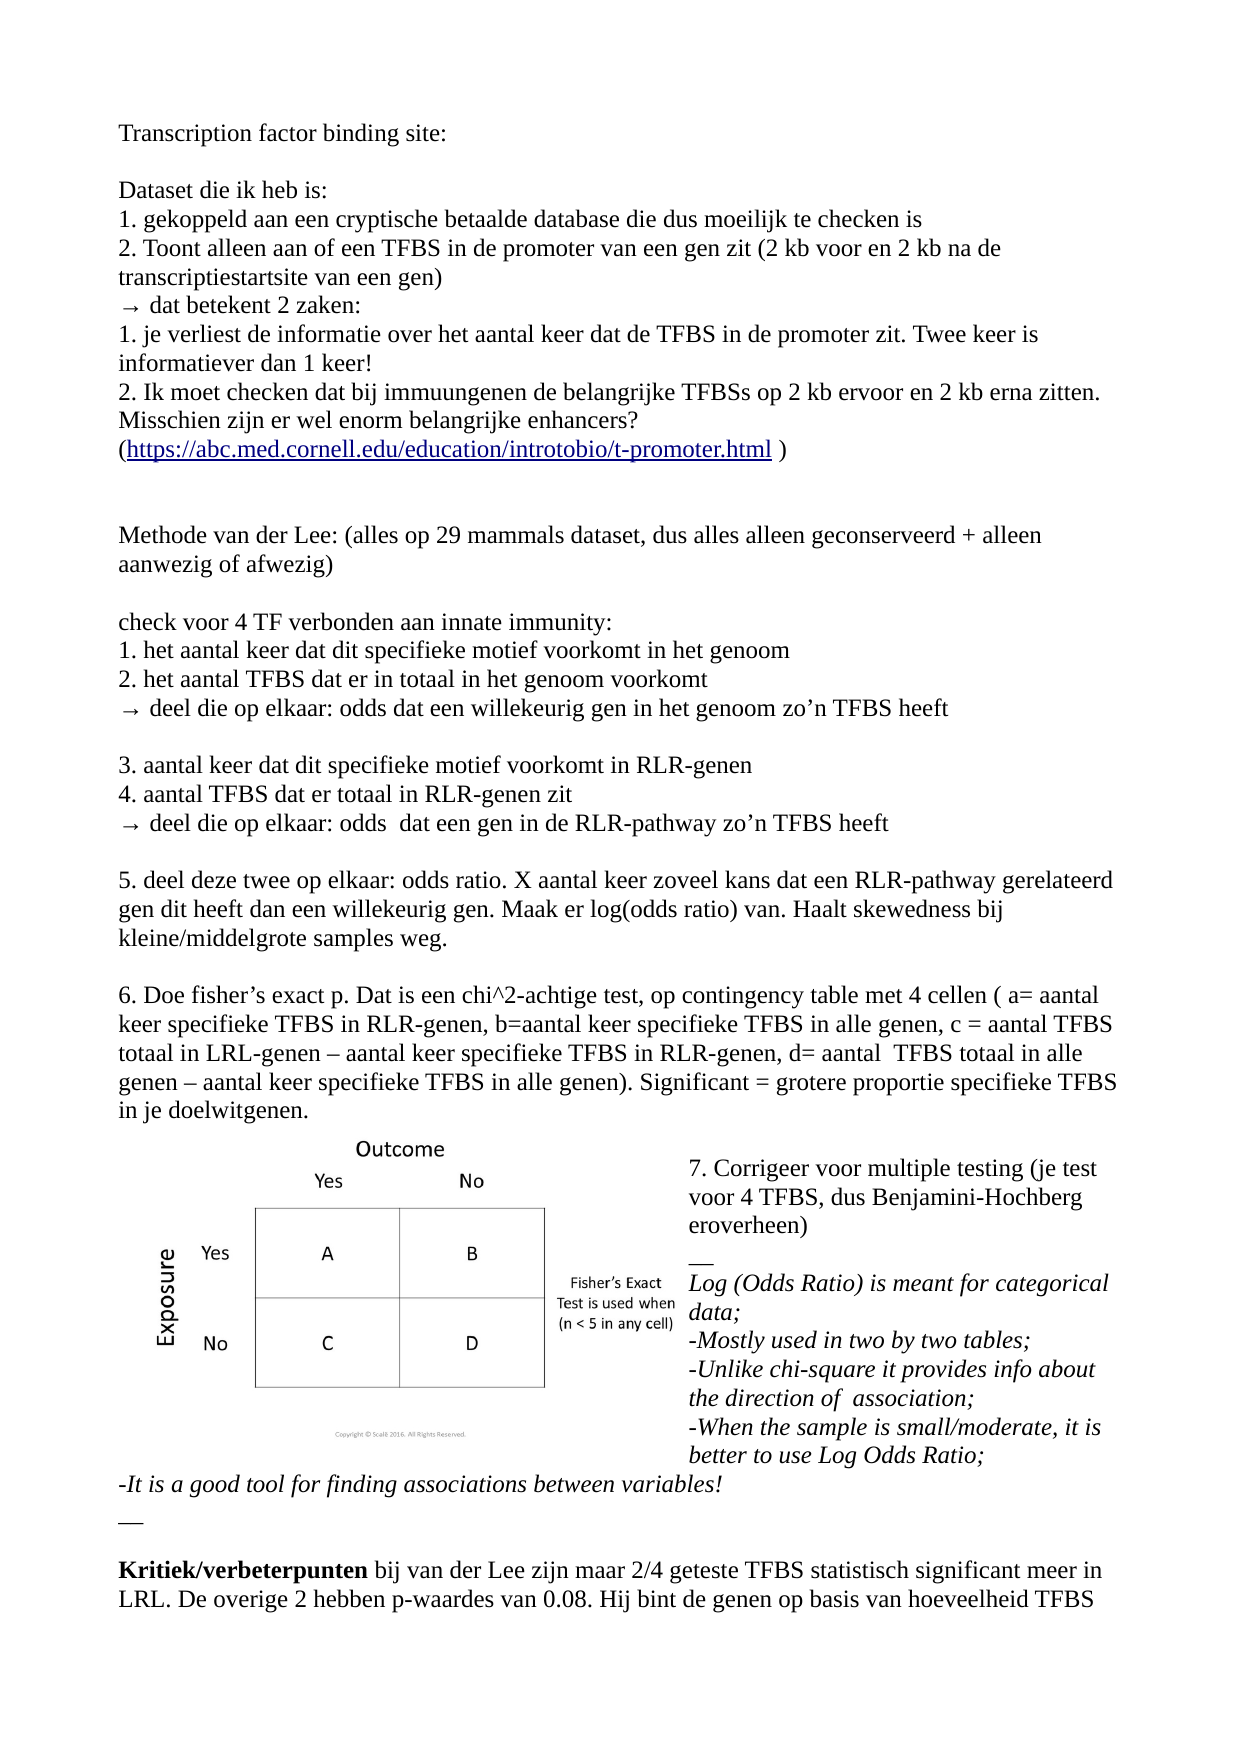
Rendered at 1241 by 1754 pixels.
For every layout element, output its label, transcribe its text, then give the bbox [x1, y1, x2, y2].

text -When the sample is small/moderate, it is better to use Log Odds Ratio; [118, 1412, 1122, 1469]
text __ [689, 1239, 1122, 1268]
text Transcription factor binding site: [118, 118, 1122, 147]
text Kritiek/verbeterpunten bij van der Lee zijn maar 2/4 geteste TFBS statistisch significant meer in LRL. De overige 2 hebben p-waardes van 0.08. Hij bint de genen op basis van hoeveelheid TFBS [118, 1556, 1122, 1613]
text -Mostly used in two by two tables; [689, 1326, 1122, 1354]
text 1. het aantal keer dat dit specifieke motief voorkomt in het genoom [118, 636, 1122, 664]
text Methode van der Lee: (alles op 29 mammals dataset, dus alles alleen geconserveerd + alleen aanwezig of afwezig) [118, 521, 1122, 578]
text Log (Odds Ratio) is meant for categorical data; [689, 1268, 1122, 1326]
text 1. je verliest de informatie over het aantal keer dat de TFBS in de promoter zit. Twee keer is informatiever dan 1 keer! [118, 319, 1122, 377]
text 2. Toont alleen aan of een TFBS in de promoter van een gen zit (2 kb voor en 2 kb na de transcriptiestartsite van een gen) → dat betekent 2 zaken: [118, 233, 1122, 319]
text → deel die op elkaar: odds dat een willekeurig gen in het genoom zo’n TFBS heeft [118, 693, 1122, 722]
text 3. aantal keer dat dit specifieke motief voorkomt in RLR-genen [118, 751, 1122, 779]
text 1. gekoppeld aan een cryptische betaalde database die dus moeilijk te checken is [118, 204, 1122, 233]
text Dataset die ik heb is: [118, 176, 1122, 204]
picture [111, 1124, 689, 1449]
text → deel die op elkaar: odds dat een gen in de RLR-pathway zo’n TFBS heeft [118, 808, 1122, 837]
text -It is a good tool for finding associations between variables! [118, 1469, 1122, 1498]
text __ [118, 1498, 1122, 1527]
text -Unlike chi-square it provides info about the direction of association; [689, 1354, 1122, 1412]
text 2. het aantal TFBS dat er in totaal in het genoom voorkomt [118, 664, 1122, 693]
text 7. Corrigeer voor multiple testing (je test voor 4 TFBS, dus Benjamini-Hochberg eroverheen) [689, 1153, 1122, 1239]
text 4. aantal TFBS dat er totaal in RLR-genen zit [118, 779, 1122, 808]
text 5. deel deze twee op elkaar: odds ratio. X aantal keer zoveel kans dat een RLR-pathway gerelateerd gen dit heeft dan een willekeurig gen. Maak er log(odds ratio) van. Haalt skewedness bij kleine/middelgrote samples weg. [118, 866, 1122, 952]
text check voor 4 TF verbonden aan innate immunity: [118, 607, 1122, 636]
text 6. Doe fisher’s exact p. Dat is een chi^2-achtige test, op contingency table met 4 cellen ( a= aantal keer specifieke TFBS in RLR-genen, b=aantal keer specifieke TFBS in alle genen, c = aantal TFBS totaal in LRL-genen – aantal keer specifieke TFBS in RLR-genen, d= aantal TFBS totaal in alle genen – aantal keer specifieke TFBS in alle genen). Significant = grotere proportie specifieke TFBS in je doelwitgenen. [118, 981, 1122, 1124]
text 2. Ik moet checken dat bij immuungenen de belangrijke TFBSs op 2 kb ervoor en 2 kb erna zitten. Misschien zijn er wel enorm belangrijke enhancers? (https://abc.med.cornell.edu/education/introtobio/t-promoter.html ) [118, 377, 1122, 463]
